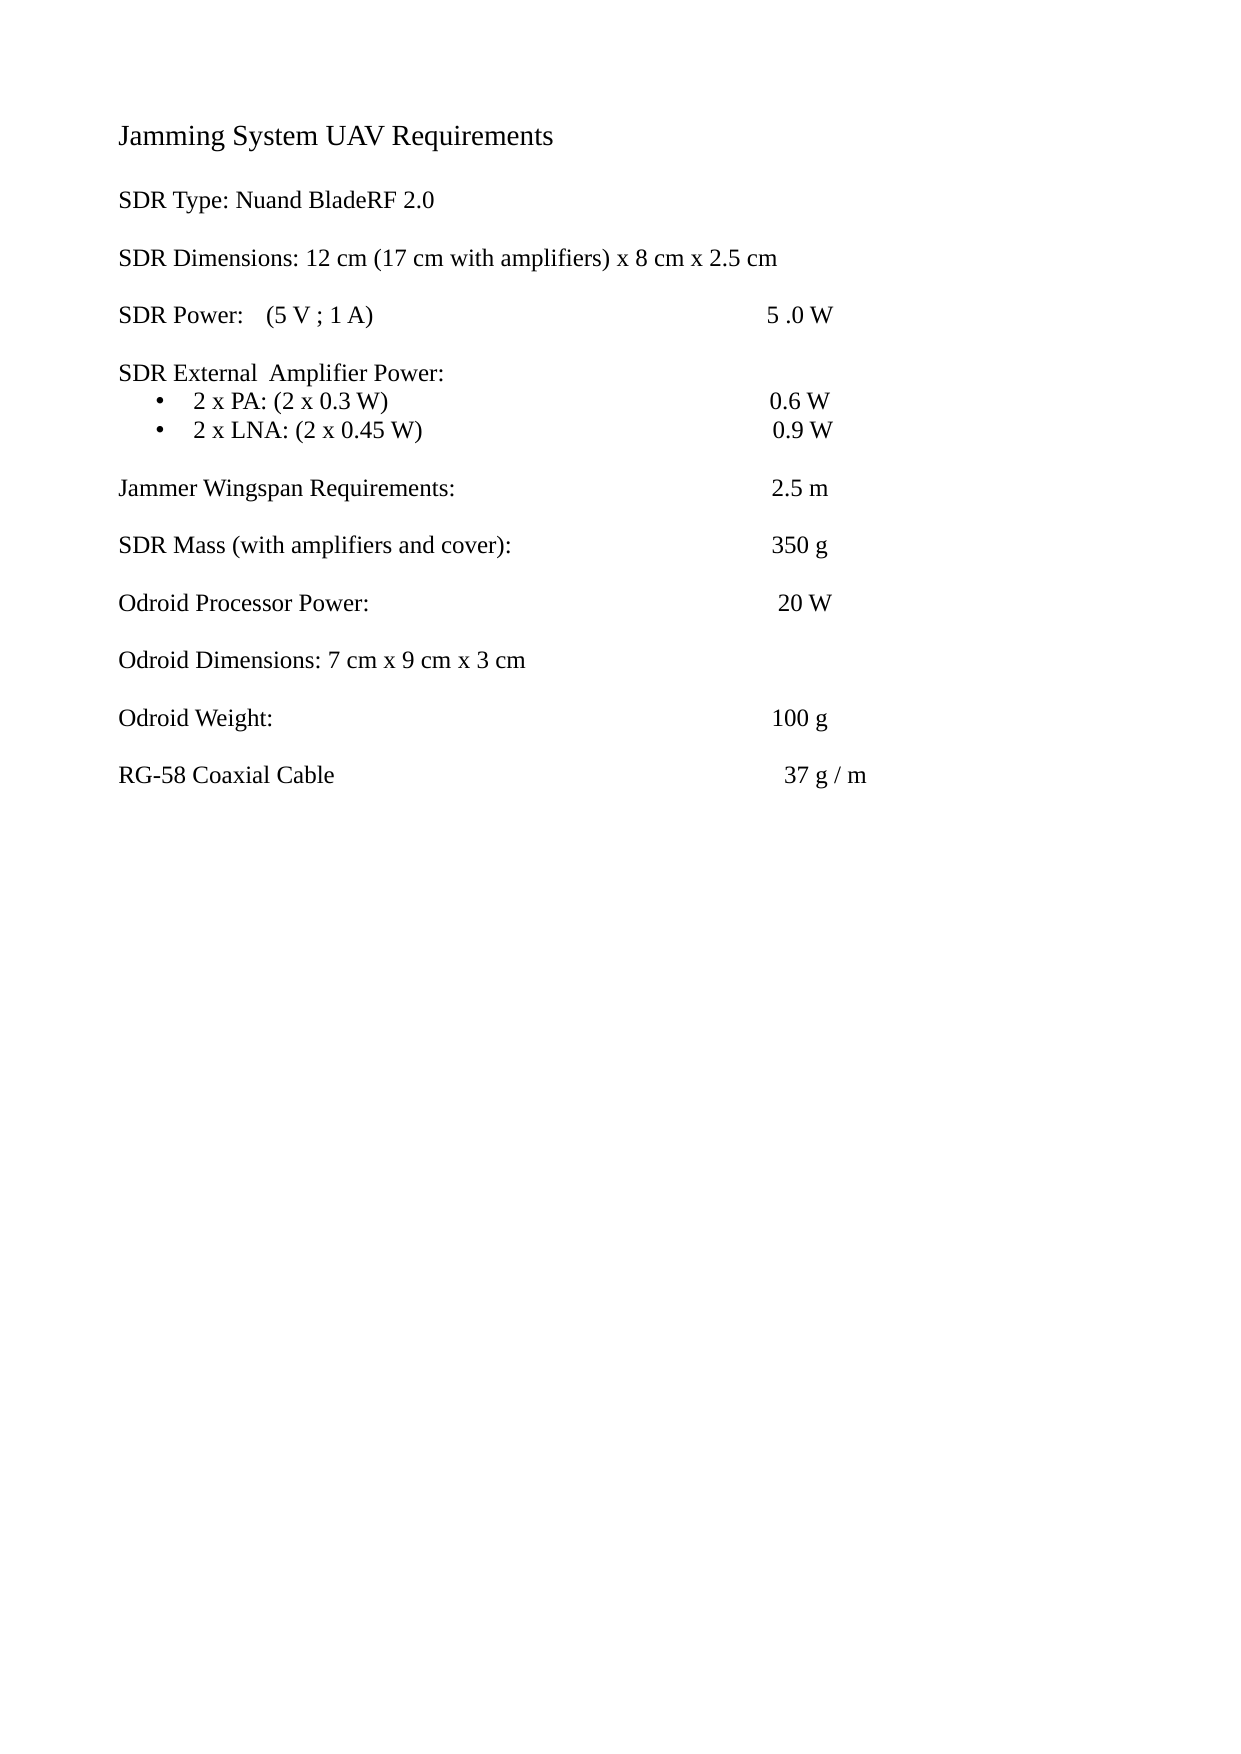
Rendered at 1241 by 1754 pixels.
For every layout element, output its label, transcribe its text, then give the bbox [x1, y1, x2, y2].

text SDR Dimensions: 12 cm (17 cm with amplifiers) x 8 cm x 2.5 cm [118, 243, 1122, 271]
text Odroid Weight: 100 g [118, 703, 1122, 731]
text Odroid Dimensions: 7 cm x 9 cm x 3 cm [118, 645, 1122, 674]
text SDR Mass (with amplifiers and cover): 350 g [118, 530, 1122, 559]
text SDR External Amplifier Power: [118, 358, 1122, 386]
list 2 x LNA: (2 x 0.45 W) 0.9 W [156, 415, 1122, 444]
text SDR Power: (5 V ; 1 A) 5 .0 W [118, 300, 1122, 329]
text SDR Type: Nuand BladeRF 2.0 [118, 185, 1122, 214]
text Jamming System UAV Requirements [118, 118, 1122, 152]
text Jammer Wingspan Requirements: 2.5 m [118, 473, 1122, 501]
text Odroid Processor Power: 20 W [118, 588, 1122, 616]
list 2 x PA: (2 x 0.3 W) 0.6 W [156, 386, 1122, 415]
text RG-58 Coaxial Cable 37 g / m [118, 760, 1122, 789]
